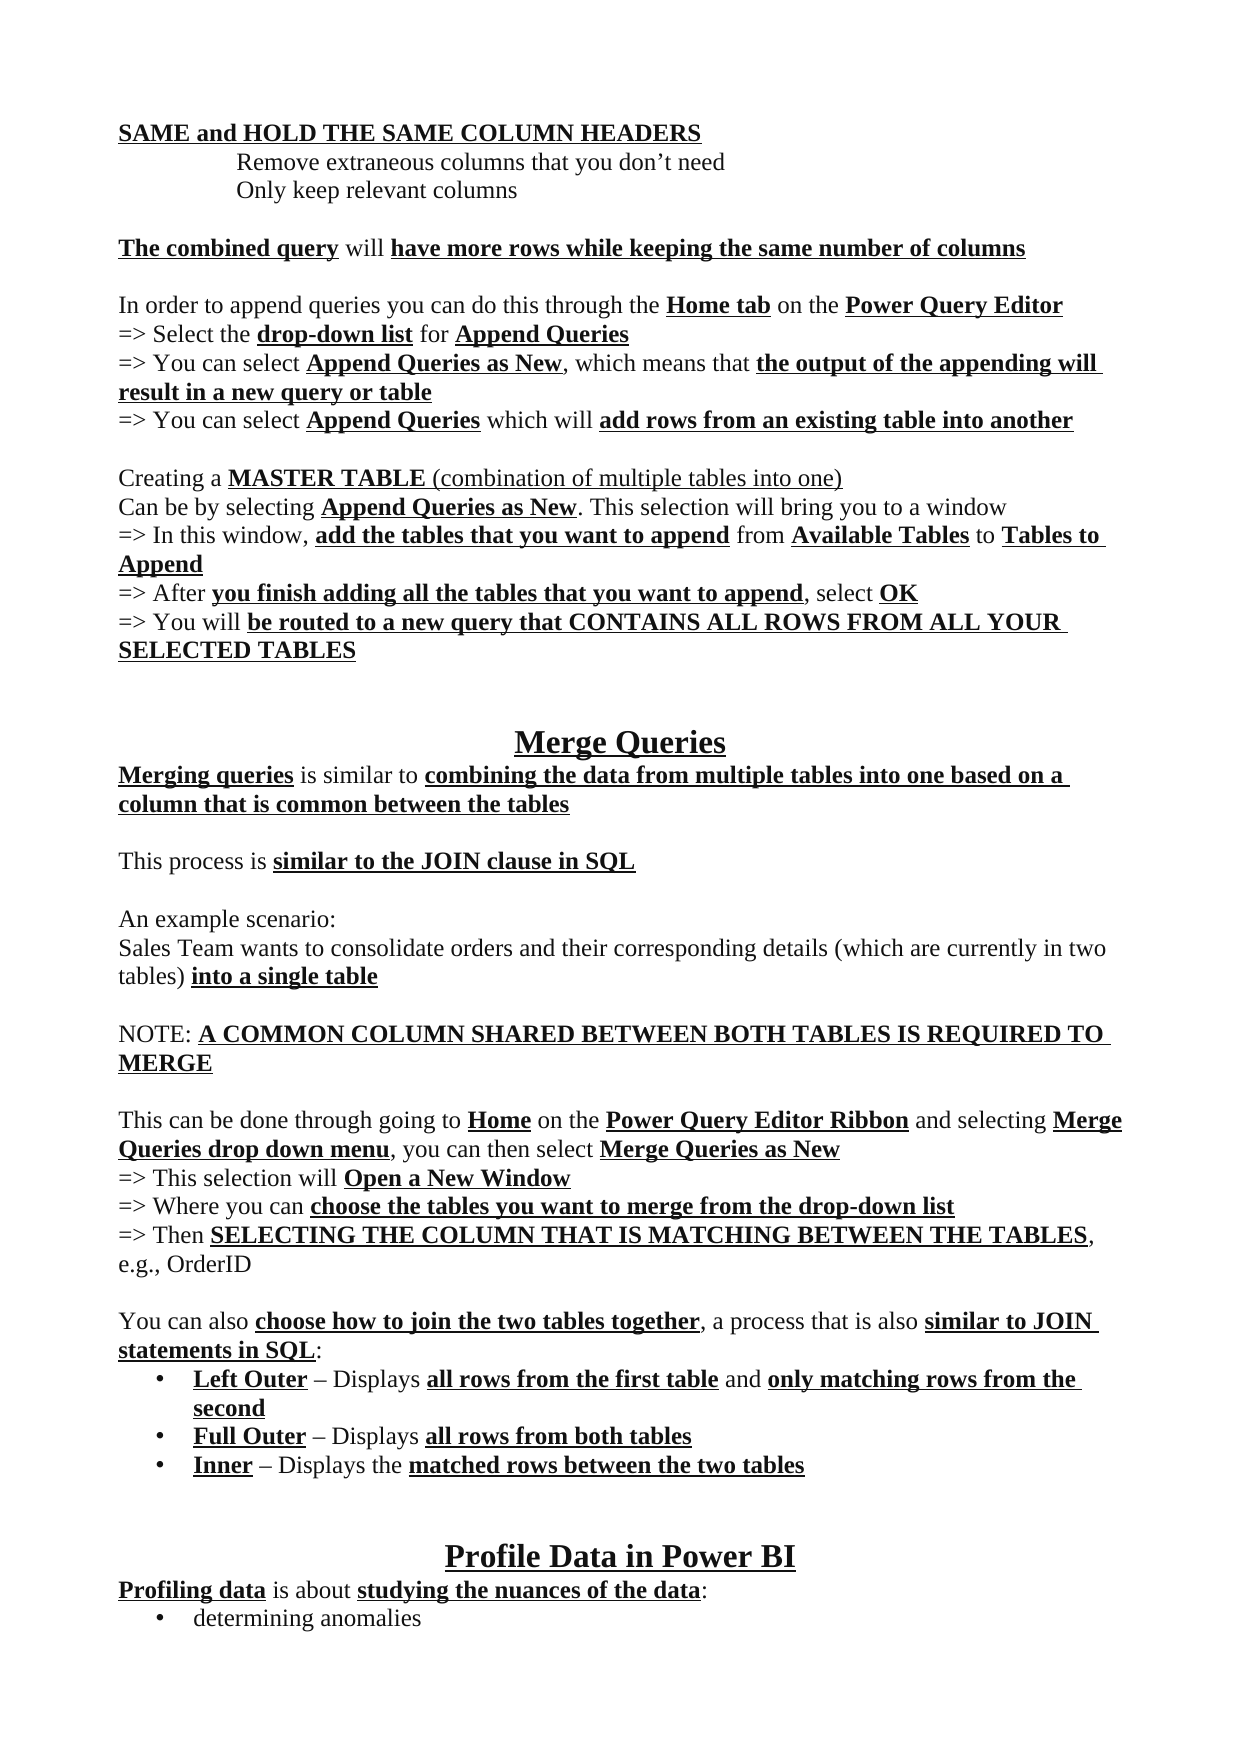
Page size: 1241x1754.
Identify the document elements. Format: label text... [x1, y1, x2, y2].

list Left Outer – Displays all rows from the first table and only matching rows from the second [156, 1364, 1122, 1421]
list determining anomalies [156, 1603, 1122, 1632]
text => After you finish adding all the tables that you want to append, select OK [118, 578, 1122, 607]
text Can be by selecting Append Queries as New. This selection will bring you to a window [118, 492, 1122, 521]
text In order to append queries you can do this through the Home tab on the Power Query Editor [118, 291, 1122, 319]
text Profile Data in Power BI [118, 1536, 1122, 1575]
text This process is similar to the JOIN clause in SQL [118, 846, 1122, 875]
text Merging queries is similar to combining the data from multiple tables into one based on a column that is common between the tables [118, 760, 1122, 818]
text Creating a MASTER TABLE (combination of multiple tables into one) [118, 463, 1122, 492]
text => You will be routed to a new query that CONTAINS ALL ROWS FROM ALL YOUR SELECTED TABLES [118, 607, 1122, 664]
text => Select the drop-down list for Append Queries [118, 319, 1122, 348]
text Only keep relevant columns [118, 176, 1122, 204]
list Inner – Displays the matched rows between the two tables [156, 1450, 1122, 1479]
text Remove extraneous columns that you don’t need [118, 147, 1122, 176]
text Merge Queries [118, 722, 1122, 760]
text => In this window, add the tables that you want to append from Available Tables to Tables to Append [118, 521, 1122, 578]
text SAME and HOLD THE SAME COLUMN HEADERS [118, 118, 1122, 147]
text Profiling data is about studying the nuances of the data: [118, 1575, 1122, 1603]
text Sales Team wants to consolidate orders and their corresponding details (which are currently in two tables) into a single table [118, 933, 1122, 990]
text The combined query will have more rows while keeping the same number of columns [118, 233, 1122, 262]
text => This selection will Open a New Window [118, 1163, 1122, 1191]
list Full Outer – Displays all rows from both tables [156, 1421, 1122, 1450]
text => You can select Append Queries as New, which means that the output of the appending will result in a new query or table [118, 348, 1122, 406]
text You can also choose how to join the two tables together, a process that is also similar to JOIN statements in SQL: [118, 1306, 1122, 1364]
text => Then SELECTING THE COLUMN THAT IS MATCHING BETWEEN THE TABLES, e.g., OrderID [118, 1220, 1122, 1278]
text => You can select Append Queries which will add rows from an existing table into another [118, 406, 1122, 434]
text => Where you can choose the tables you want to merge from the drop-down list [118, 1191, 1122, 1220]
text This can be done through going to Home on the Power Query Editor Ribbon and selecting Merge Queries drop down menu, you can then select Merge Queries as New [118, 1105, 1122, 1163]
text NOTE: A COMMON COLUMN SHARED BETWEEN BOTH TABLES IS REQUIRED TO MERGE [118, 1019, 1122, 1076]
text An example scenario: [118, 904, 1122, 933]
